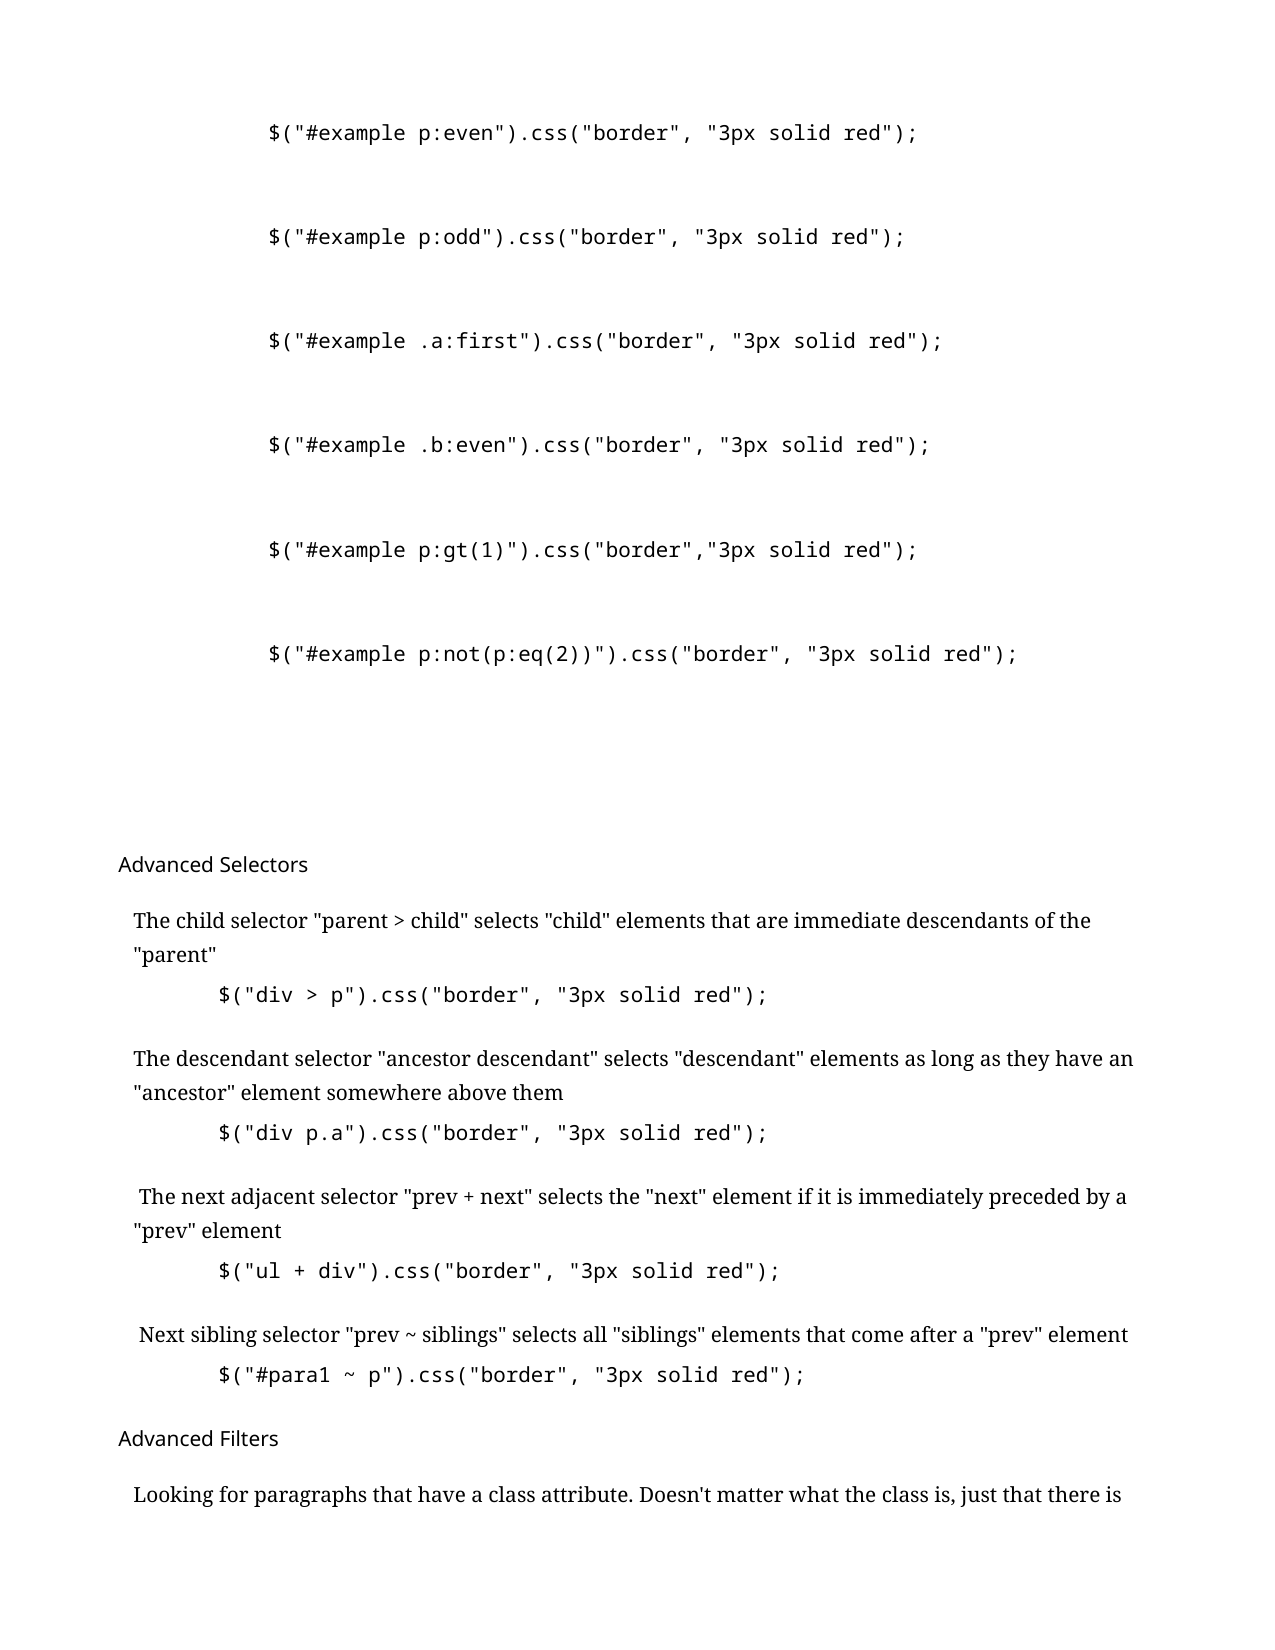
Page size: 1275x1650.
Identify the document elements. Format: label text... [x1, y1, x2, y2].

text The next adjacent selector "prev + next" selects the "next" element if it is immediately preceded by a "prev" element [133, 1182, 1157, 1245]
text $("ul + div").css("border", "3px solid red"); [118, 1256, 1157, 1285]
text $("#example p:gt(1)").css("border","3px solid red"); [118, 535, 1157, 563]
text $("div p.a").css("border", "3px solid red"); [118, 1118, 1157, 1147]
text $("#para1 ~ p").css("border", "3px solid red"); [118, 1361, 1157, 1389]
text The descendant selector "ancestor descendant" selects "descendant" elements as long as they have an "ancestor" element somewhere above them [133, 1044, 1157, 1106]
text $("div > p").css("border", "3px solid red"); [118, 980, 1157, 1008]
text Advanced Filters [118, 1424, 1157, 1453]
text Looking for paragraphs that have a class attribute. Doesn't matter what the class is, just that there is [133, 1480, 1157, 1508]
text $("#example .b:even").css("border", "3px solid red"); [118, 431, 1157, 459]
text $("#example p:even").css("border", "3px solid red"); [118, 118, 1157, 147]
text $("#example p:odd").css("border", "3px solid red"); [118, 222, 1157, 251]
text Advanced Selectors [118, 850, 1157, 878]
text The child selector "parent > child" selects "child" elements that are immediate descendants of the "parent" [133, 906, 1157, 968]
text Next sibling selector "prev ~ siblings" selects all "siblings" elements that come after a "prev" element [133, 1320, 1157, 1349]
text $("#example p:not(p:eq(2))").css("border", "3px solid red"); [118, 639, 1157, 667]
text $("#example .a:first").css("border", "3px solid red"); [118, 326, 1157, 355]
